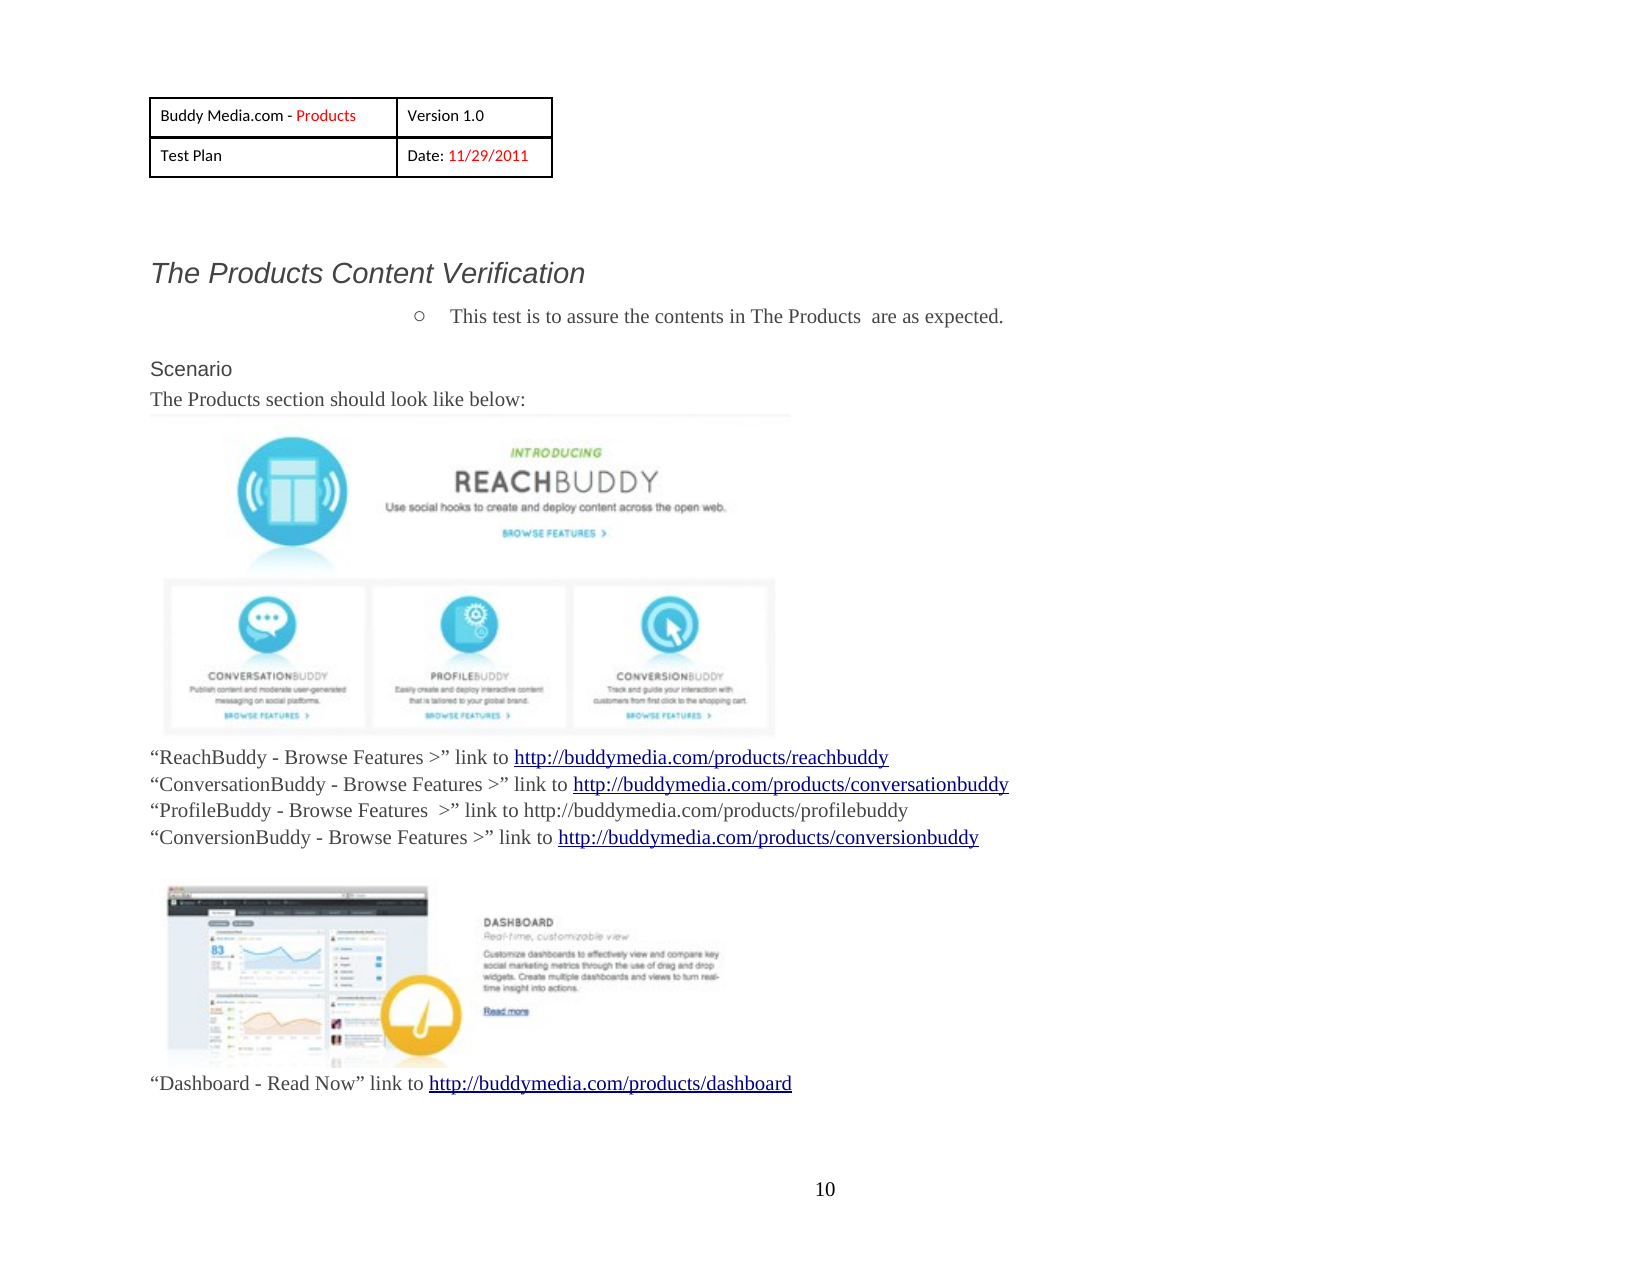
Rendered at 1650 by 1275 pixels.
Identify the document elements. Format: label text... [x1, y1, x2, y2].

text “Dashboard - Read Now” link to http://buddymedia.com/products/dashboard [150, 1071, 1500, 1094]
subtitle Scenario [150, 357, 1500, 380]
picture [150, 878, 741, 1068]
text “ReachBuddy - Browse Features >” link to http://buddymedia.com/products/reachbuddy [150, 746, 1500, 769]
list This test is to assure the contents in The Products are as expected. [412, 303, 1500, 328]
text “ProfileBuddy - Browse Features >” link to http://buddymedia.com/products/profilebuddy [150, 799, 1500, 822]
text The Products section should look like below: [150, 388, 1500, 411]
picture [150, 414, 791, 743]
text “ConversationBuddy - Browse Features >” link to http://buddymedia.com/products/conversationbuddy [150, 773, 1500, 796]
text “ConversionBuddy - Browse Features >” link to http://buddymedia.com/products/conversionbuddy [150, 826, 1500, 849]
subtitle The Products Content Verification [150, 257, 1500, 289]
